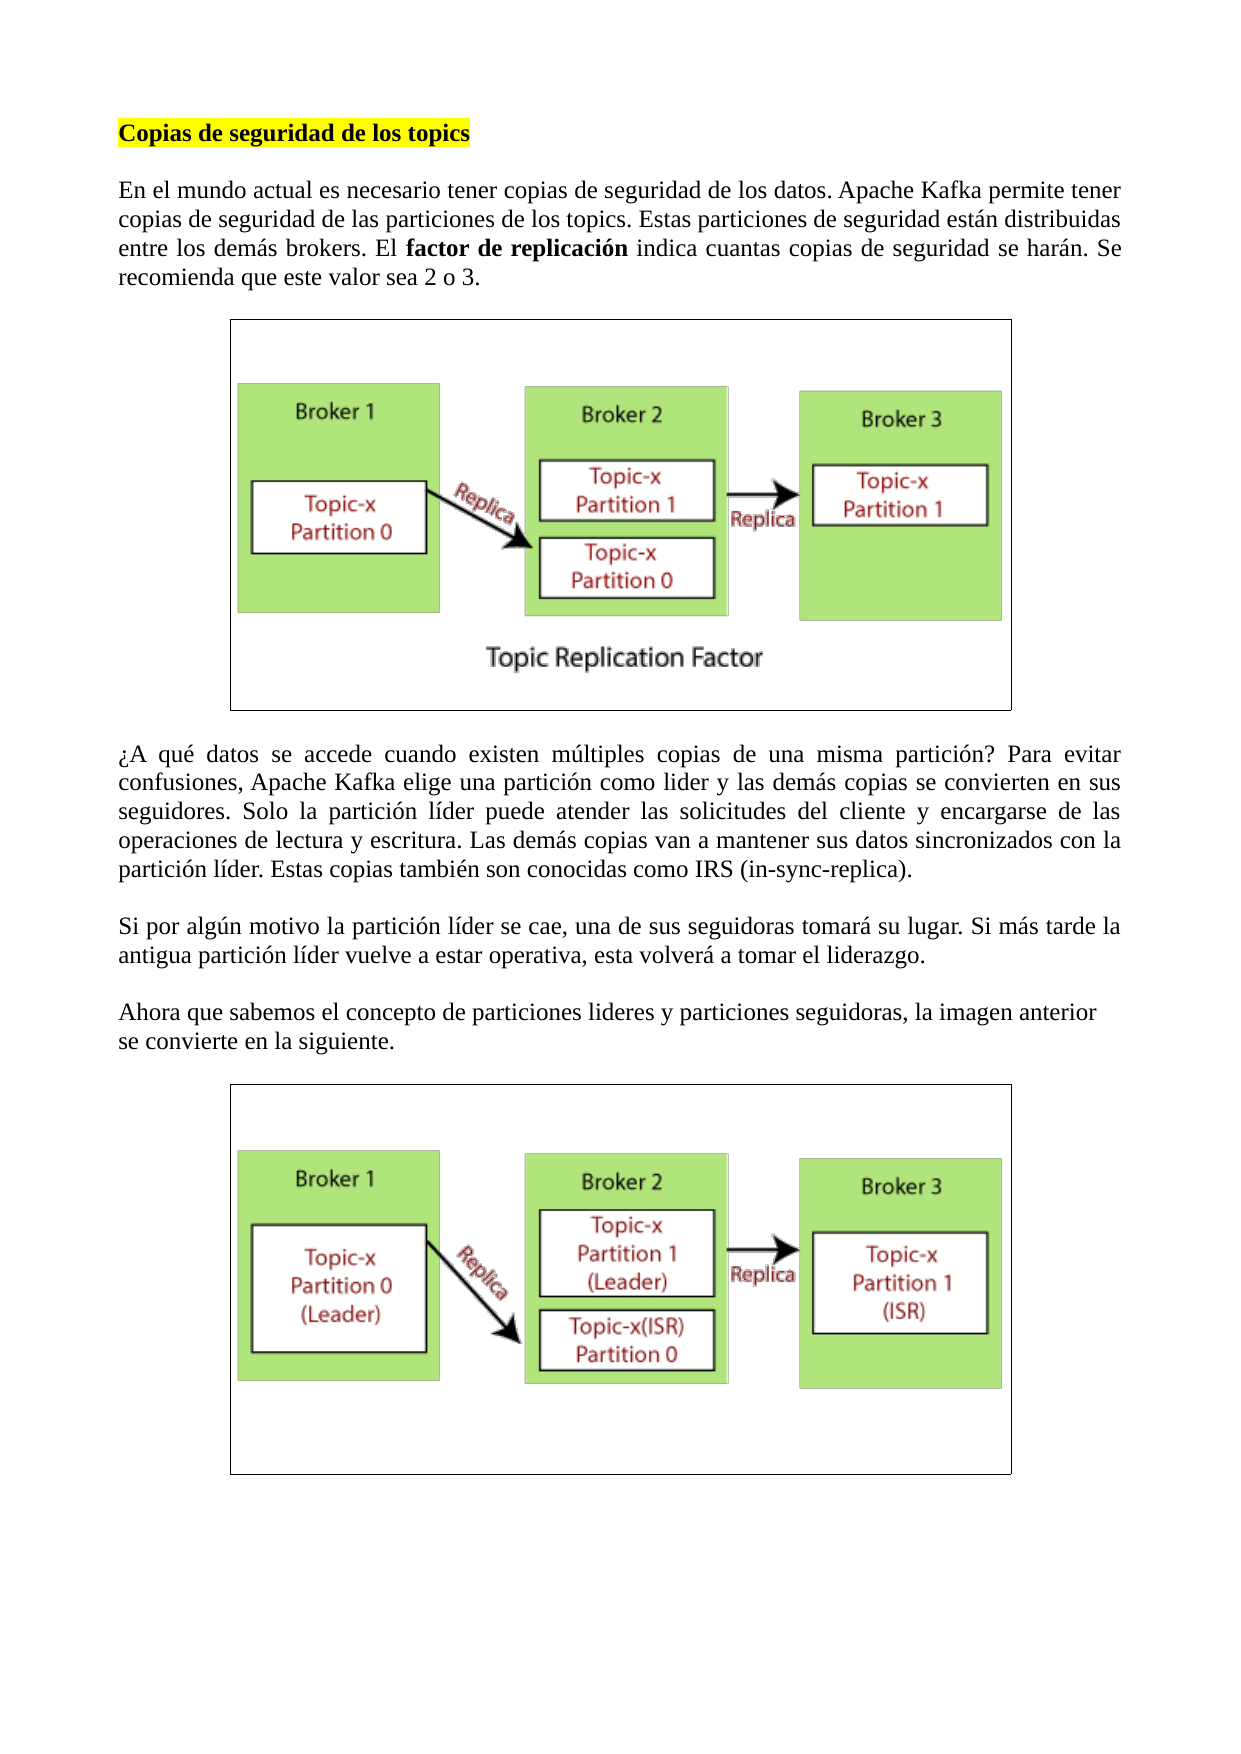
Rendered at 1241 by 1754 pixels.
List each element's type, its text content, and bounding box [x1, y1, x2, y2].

picture [232, 1086, 1008, 1472]
picture [232, 322, 1008, 707]
text En el mundo actual es necesario tener copias de seguridad de los datos. Apache Kafka permite tener copias de seguridad de las particiones de los topics. Estas particiones de seguridad están distribuidas entre los demás brokers. El factor de replicación indica cuantas copias de seguridad se harán. Se recomienda que este valor sea 2 o 3. [118, 176, 1122, 291]
text ¿A qué datos se accede cuando existen múltiples copias de una misma partición? Para evitar confusiones, Apache Kafka elige una partición como lider y las demás copias se convierten en sus seguidores. Solo la partición líder puede atender las solicitudes del cliente y encargarse de las operaciones de lectura y escritura. Las demás copias van a mantener sus datos sincronizados con la partición líder. Estas copias también son conocidas como IRS (in-sync-replica). [118, 739, 1122, 882]
text Ahora que sabemos el concepto de particiones lideres y particiones seguidoras, la imagen anterior se convierte en la siguiente. [118, 997, 1122, 1055]
text Si por algún motivo la partición líder se cae, una de sus seguidoras tomará su lugar. Si más tarde la antigua partición líder vuelve a estar operativa, esta volverá a tomar el liderazgo. [118, 911, 1122, 969]
text Copias de seguridad de los topics [118, 118, 1122, 147]
